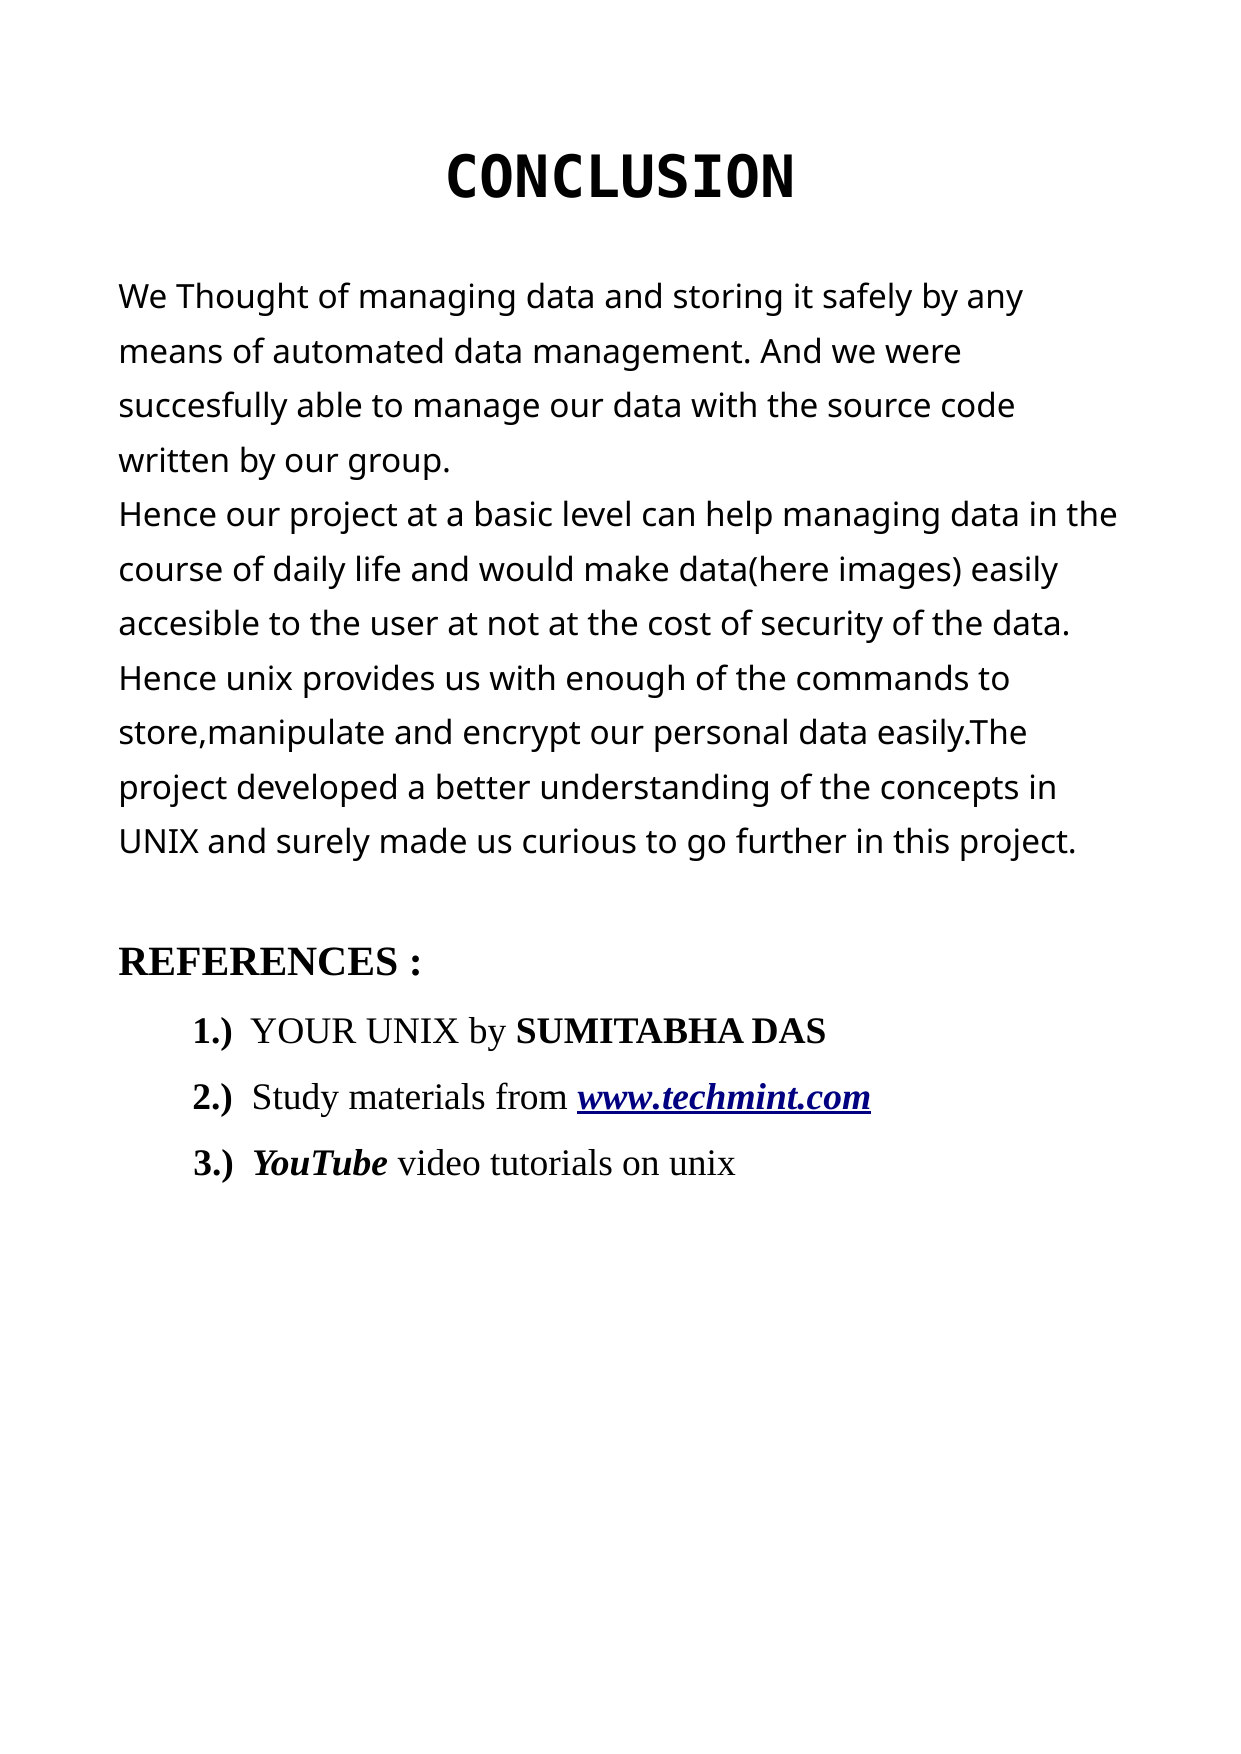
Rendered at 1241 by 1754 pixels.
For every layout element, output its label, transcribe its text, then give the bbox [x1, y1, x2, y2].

text 3.) YouTube video tutorials on unix [118, 1141, 1122, 1184]
title CONCLUSION [118, 143, 1122, 211]
text 2.) Study materials from www.techmint.com [118, 1074, 1122, 1117]
text 1.) YOUR UNIX by SUMITABHA DAS [118, 1008, 1122, 1051]
text REFERENCES : [118, 936, 1122, 984]
text We Thought of managing data and storing it safely by any means of automated data management. And we were succesfully able to manage our data with the source code written by our group. Hence our project at a basic level can help managing data in the course of daily life and would make data(here images) easily accesible to the user at not at the cost of security of the data. Hence unix provides us with enough of the commands to store,manipulate and encrypt our personal data easily.The project developed a better understanding of the concepts in UNIX and surely made us curious to go further in this project. [118, 273, 1122, 863]
